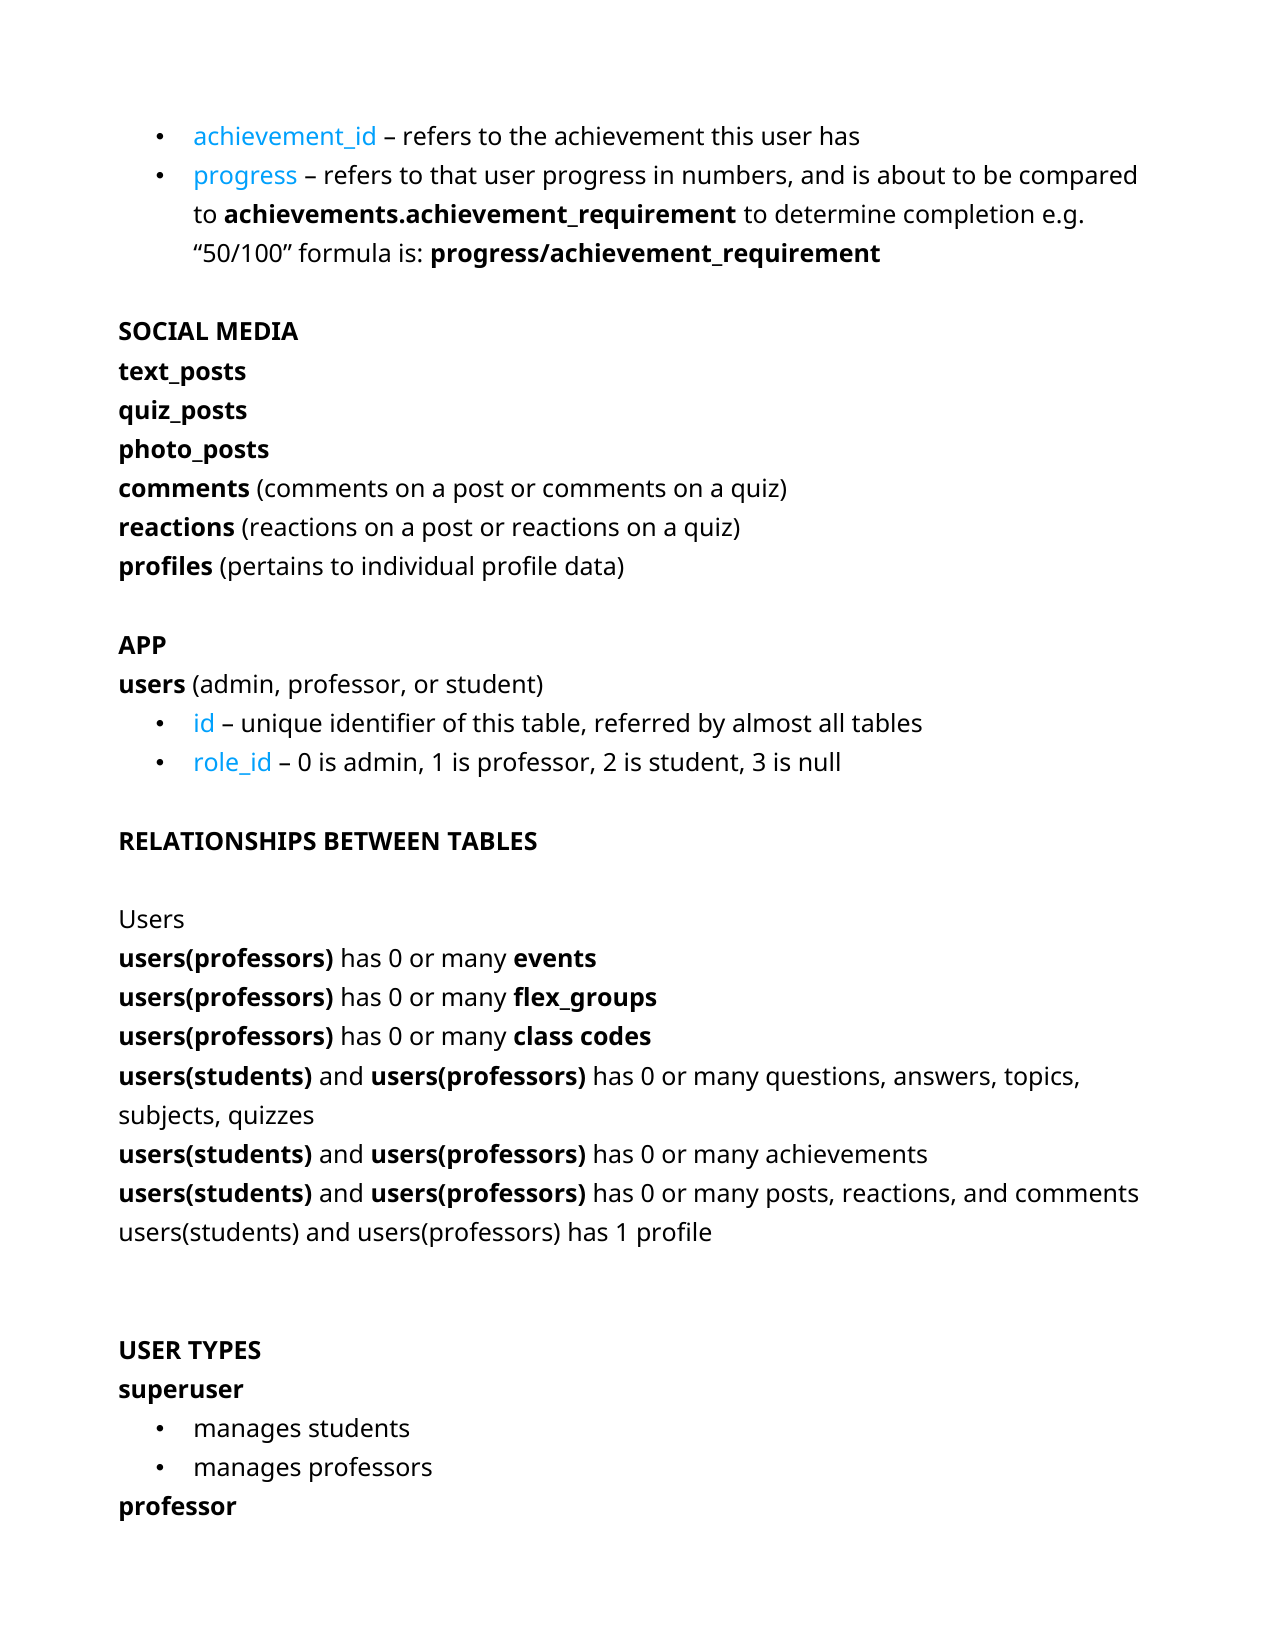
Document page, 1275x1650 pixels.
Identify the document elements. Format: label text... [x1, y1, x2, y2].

text users(professors) has 0 or many flex_groups [118, 980, 1157, 1014]
list manages students [156, 1411, 1157, 1445]
text profiles (pertains to individual profile data) [118, 549, 1157, 583]
text SOCIAL MEDIA [118, 314, 1157, 348]
text users(professors) has 0 or many class codes [118, 1019, 1157, 1053]
text text_posts [118, 353, 1157, 387]
text users (admin, professor, or student) [118, 666, 1157, 701]
text photo_posts [118, 431, 1157, 466]
list progress – refers to that user progress in numbers, and is about to be compared to achievements.achievement_requirement to determine completion e.g. “50/100” formula is: progress/achievement_requirement [156, 157, 1157, 270]
text Users [118, 901, 1157, 936]
text users(students) and users(professors) has 0 or many posts, reactions, and comments [118, 1176, 1157, 1210]
text users(students) and users(professors) has 0 or many achievements [118, 1136, 1157, 1171]
list achievement_id – refers to the achievement this user has [156, 118, 1157, 152]
list id – unique identifier of this table, referred by almost all tables [156, 706, 1157, 740]
text quiz_posts [118, 392, 1157, 426]
text users(students) and users(professors) has 1 profile [118, 1215, 1157, 1249]
text comments (comments on a post or comments on a quiz) [118, 471, 1157, 505]
text reactions (reactions on a post or reactions on a quiz) [118, 510, 1157, 544]
text professor [118, 1489, 1157, 1523]
text users(students) and users(professors) has 0 or many questions, answers, topics, subjects, quizzes [118, 1058, 1157, 1131]
text APP [118, 627, 1157, 661]
list manages professors [156, 1450, 1157, 1484]
text users(professors) has 0 or many events [118, 941, 1157, 975]
list role_id – 0 is admin, 1 is professor, 2 is student, 3 is null [156, 745, 1157, 779]
text RELATIONSHIPS BETWEEN TABLES [118, 823, 1157, 857]
text superuser [118, 1371, 1157, 1406]
text USER TYPES [118, 1332, 1157, 1366]
